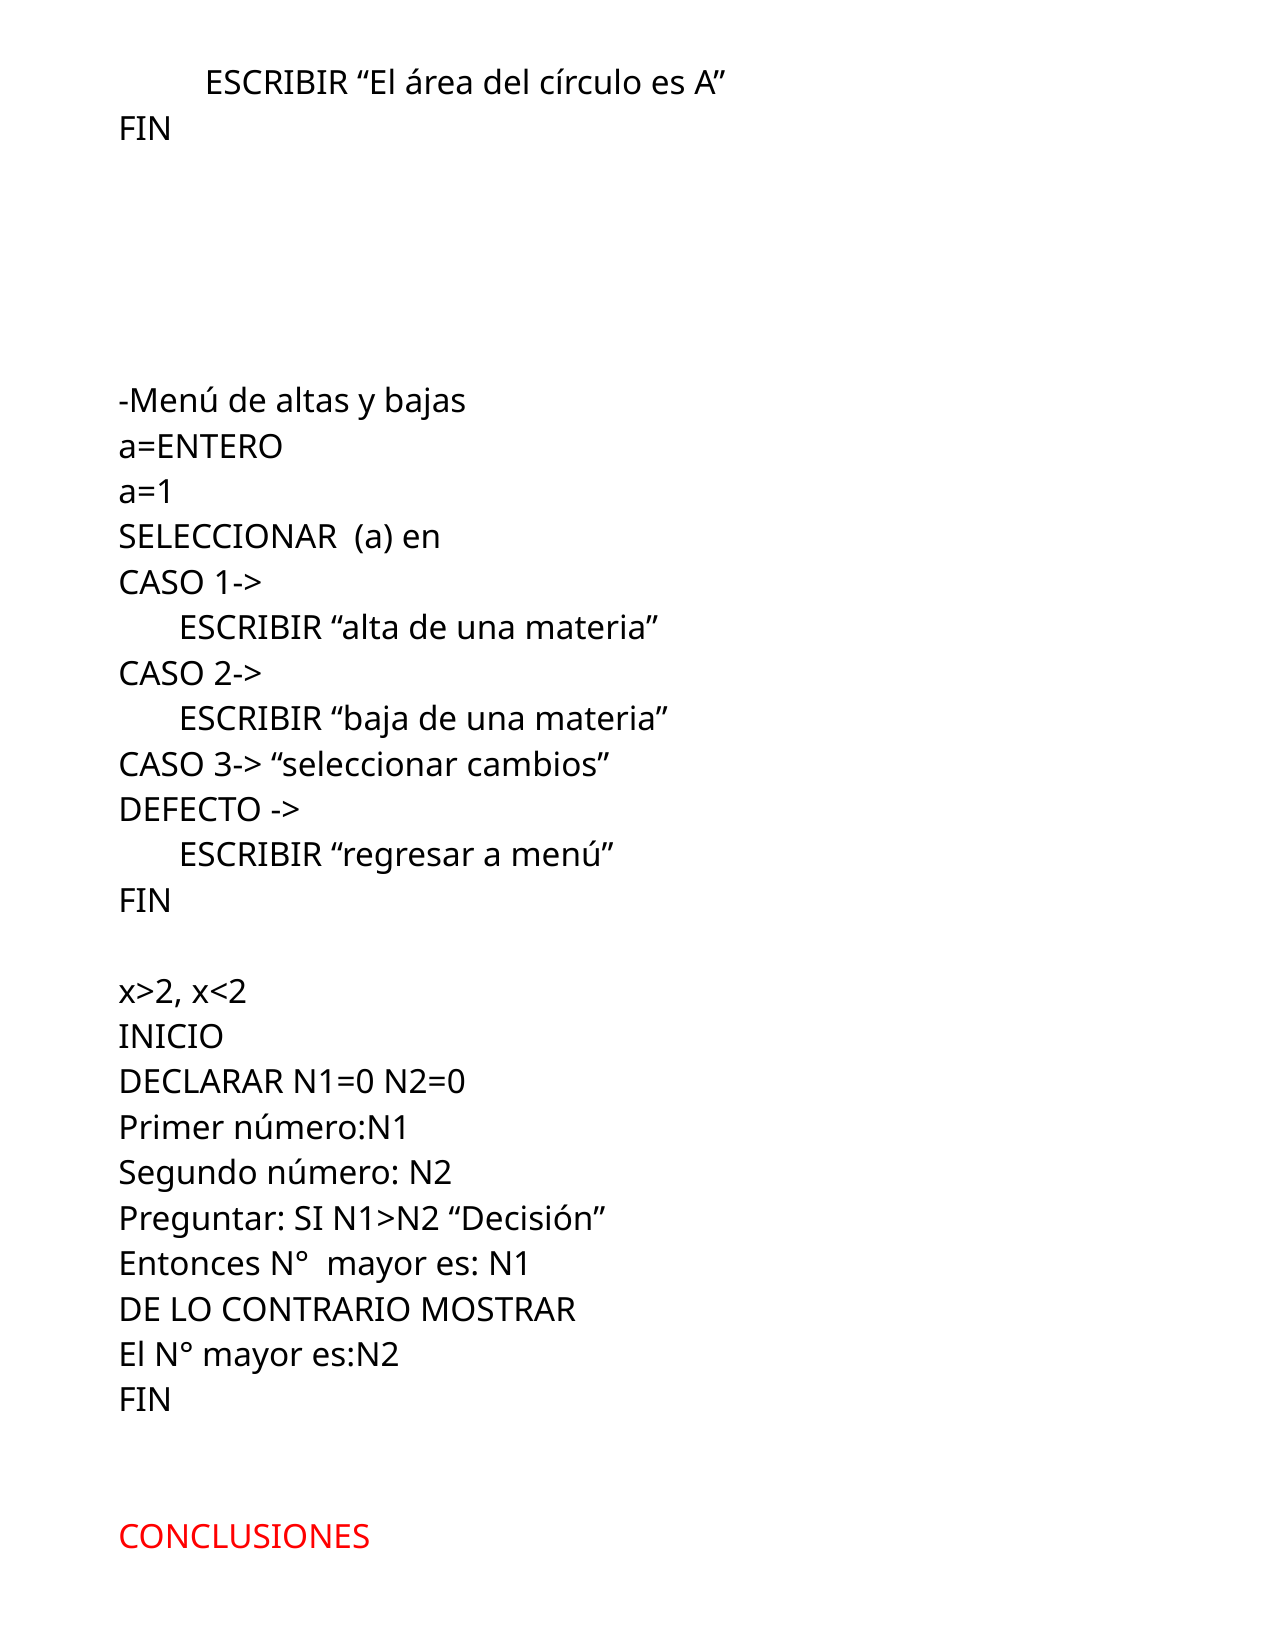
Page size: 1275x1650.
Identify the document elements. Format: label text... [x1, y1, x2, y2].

text -Menú de altas y bajas [118, 377, 1205, 422]
text CONCLUSIONES [118, 1512, 1205, 1558]
text CASO 3-> “seleccionar cambios” [118, 740, 1205, 786]
text FIN [118, 877, 1205, 922]
text CASO 2-> [118, 649, 1205, 695]
text El N° mayor es:N2 [118, 1331, 1205, 1376]
text DE LO CONTRARIO MOSTRAR [118, 1285, 1205, 1331]
text FIN [118, 1376, 1205, 1422]
text Primer número:N1 [118, 1104, 1205, 1149]
text ESCRIBIR “alta de una materia” [118, 604, 1205, 649]
text DEFECTO -> [118, 786, 1205, 831]
text ESCRIBIR “El área del círculo es A” [118, 59, 1205, 104]
text a=1 [118, 468, 1205, 513]
text Entonces N° mayor es: N1 [118, 1240, 1205, 1285]
text FIN [118, 104, 1205, 150]
text ESCRIBIR “baja de una materia” [118, 695, 1205, 740]
text a=ENTERO [118, 422, 1205, 468]
text ESCRIBIR “regresar a menú” [118, 831, 1205, 877]
text DECLARAR N1=0 N2=0 [118, 1058, 1205, 1104]
text SELECCIONAR (a) en [118, 513, 1205, 559]
text Segundo número: N2 [118, 1149, 1205, 1194]
text CASO 1-> [118, 559, 1205, 604]
text INICIO [118, 1013, 1205, 1058]
text Preguntar: SI N1>N2 “Decisión” [118, 1194, 1205, 1240]
text x>2, x<2 [118, 967, 1205, 1013]
